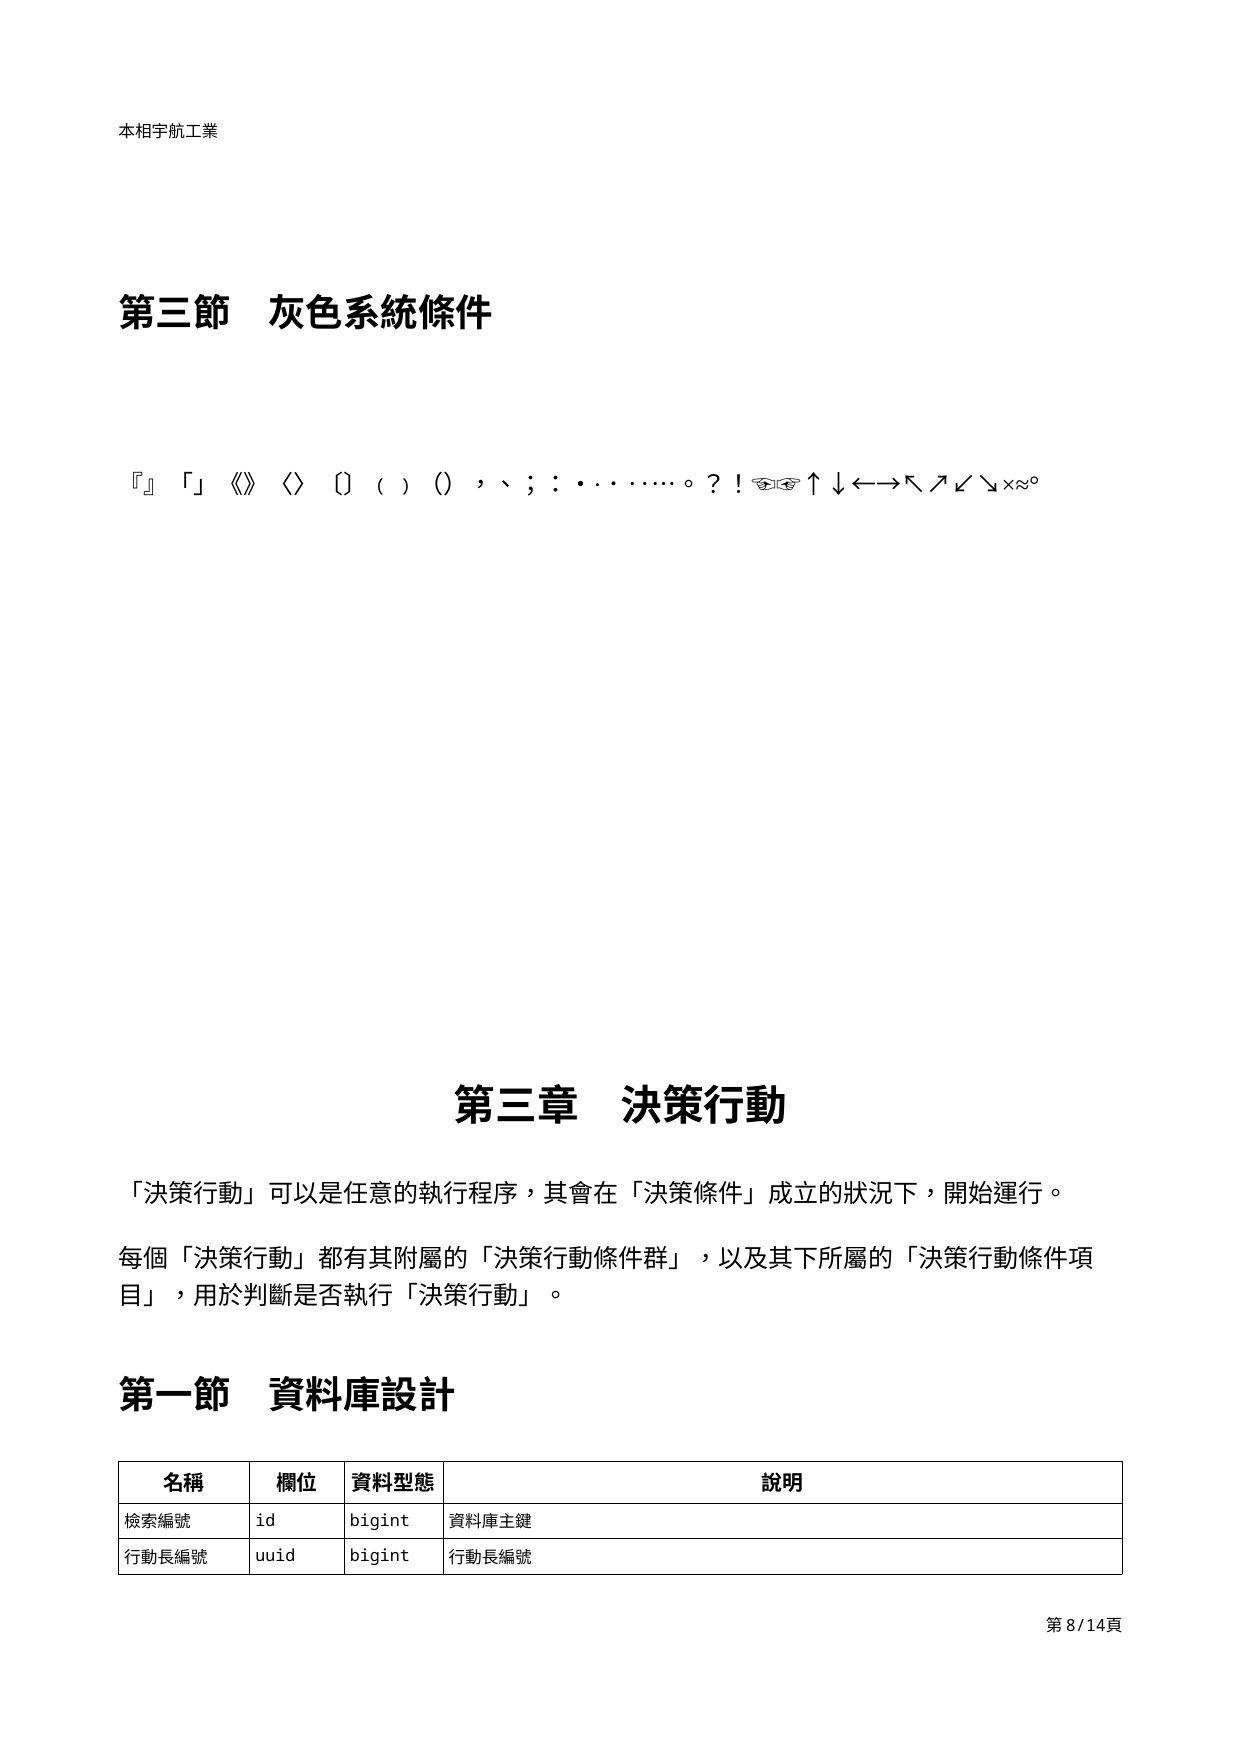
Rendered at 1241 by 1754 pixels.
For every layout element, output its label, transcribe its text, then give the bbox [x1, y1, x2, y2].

subtitle 第一節 資料庫設計 [118, 1365, 1122, 1419]
text 「決策行動」可以是任意的執行程序，其會在「決策條件」成立的狀況下，開始運行。 [118, 1174, 1122, 1210]
subtitle 第三章 決策行動 [118, 1072, 1122, 1133]
table_cell 檢索編號 [119, 1504, 249, 1538]
table_header 說明 [444, 1462, 1122, 1502]
table_header 名稱 [119, 1462, 249, 1502]
subtitle 第三節 灰色系統條件 [118, 283, 1122, 337]
table_cell uuid [250, 1539, 344, 1574]
table_cell bigint [345, 1504, 443, 1538]
table_header 資料型態 [345, 1462, 443, 1502]
text 每個「決策行動」都有其附屬的「決策行動條件群」，以及其下所屬的「決策行動條件項目」，用於判斷是否執行「決策行動」。 [118, 1239, 1122, 1311]
table_cell 資料庫主鍵 [444, 1504, 1122, 1538]
text 『』「」《》〈〉〔〕﹙﹚（），、；：‧·．‥…。？！☜☞↑↓←→↖↗↙↘×≈° [118, 465, 1122, 501]
table_cell id [250, 1504, 344, 1538]
table_cell 行動長編號 [119, 1539, 249, 1574]
table_cell bigint [345, 1539, 443, 1574]
table_header 欄位 [250, 1462, 344, 1502]
table_cell 行動長編號 [444, 1539, 1122, 1574]
